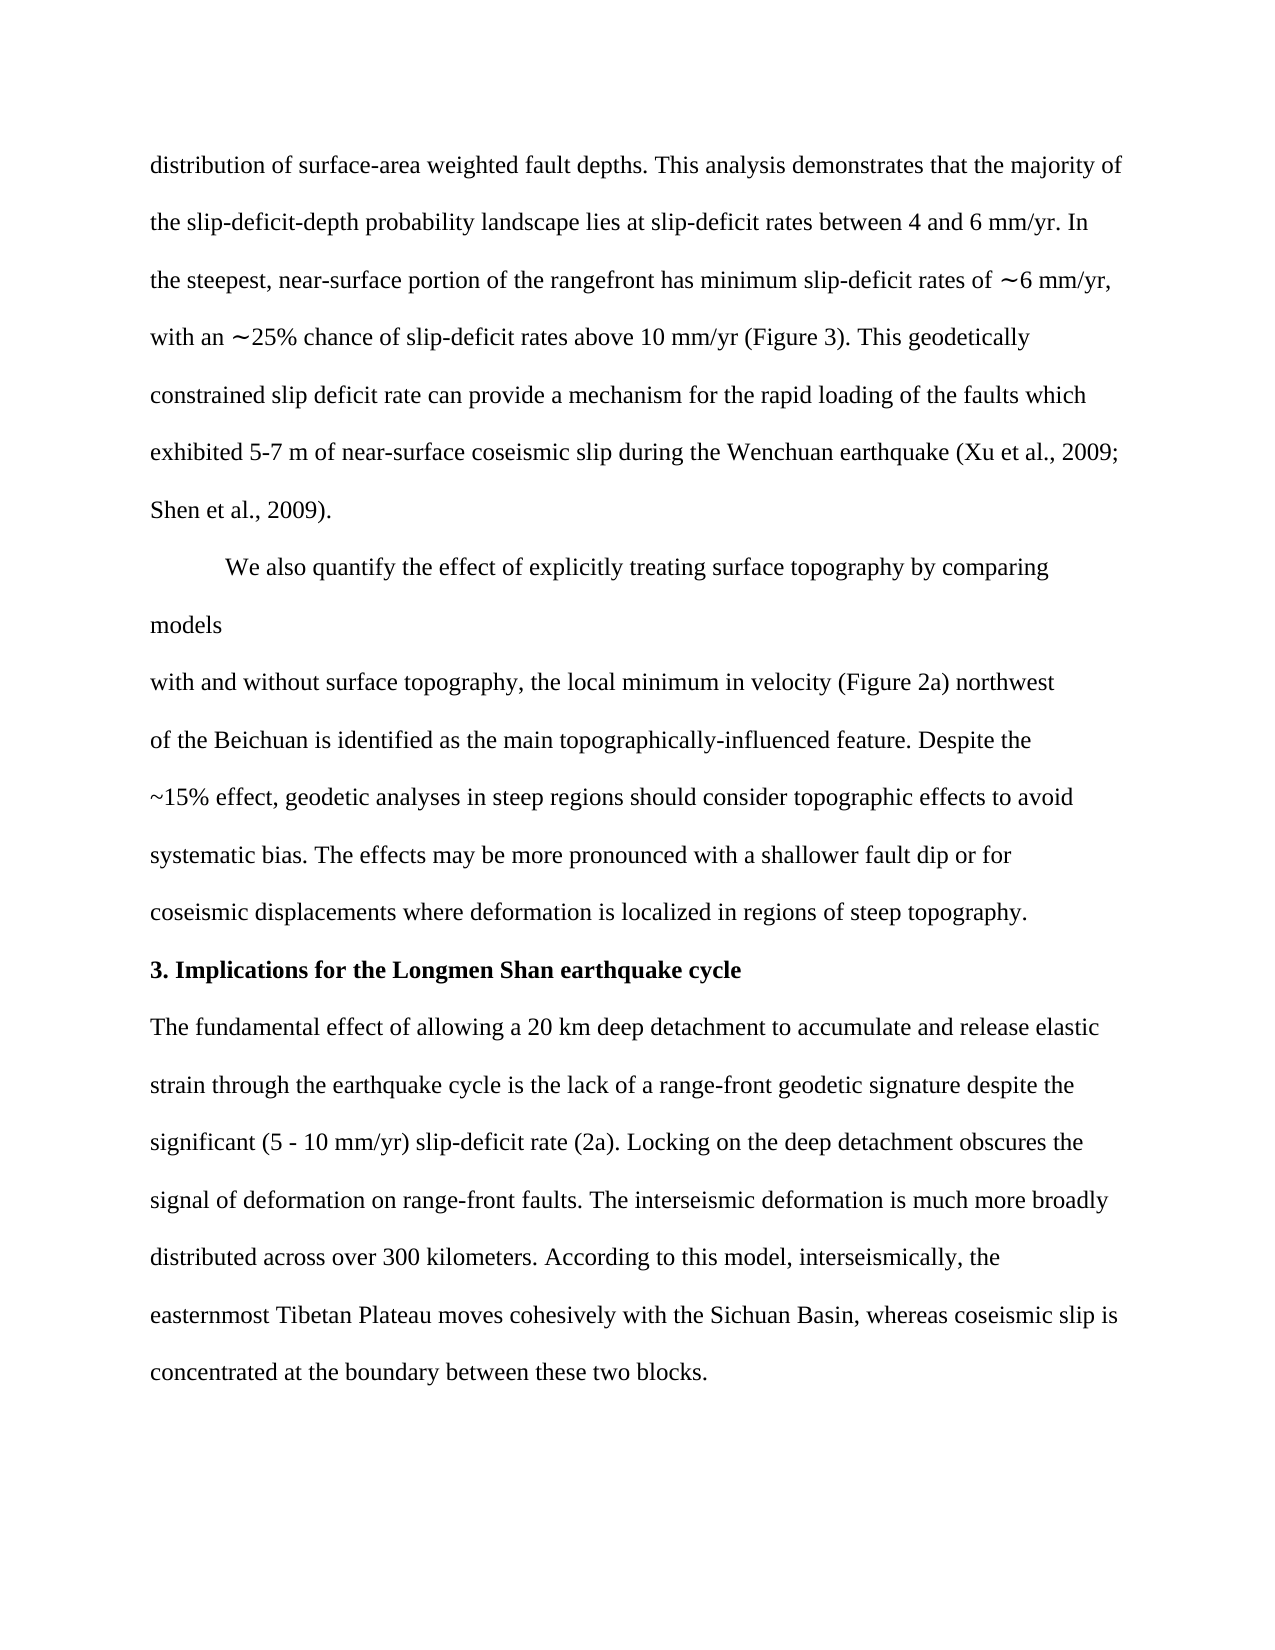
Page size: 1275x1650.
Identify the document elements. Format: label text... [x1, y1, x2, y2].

text of the Beichuan is identified as the main topographically-influenced feature. Despite the [150, 725, 1125, 754]
text coseismic displacements where deformation is localized in regions of steep topography. [150, 897, 1125, 926]
text systematic bias. The effects may be more pronounced with a shallower fault dip or for [150, 840, 1125, 869]
text ~15% effect, geodetic analyses in steep regions should consider topographic effects to avoid [150, 782, 1125, 811]
text The fundamental effect of allowing a 20 km deep detachment to accumulate and release elastic strain through the earthquake cycle is the lack of a range-front geodetic signature despite the significant (5 - 10 mm/yr) slip-deficit rate (2a). Locking on the deep detachment obscures the signal of deformation on range-front faults. The interseismic deformation is much more broadly distributed across over 300 kilometers. According to this model, interseismically, the easternmost Tibetan Plateau moves cohesively with the Sichuan Basin, whereas coseismic slip is concentrated at the boundary between these two blocks. [150, 1012, 1125, 1386]
text 3. Implications for the Longmen Shan earthquake cycle [150, 955, 1125, 984]
text distribution of surface-area weighted fault depths. This analysis demonstrates that the majority of the slip-deficit-depth probability landscape lies at slip-deficit rates between 4 and 6 mm/yr. In the steepest, near-surface portion of the rangefront has minimum slip-deficit rates of ∼6 mm/yr, with an ∼25% chance of slip-deficit rates above 10 mm/yr (Figure 3). This geodetically constrained slip deficit rate can provide a mechanism for the rapid loading of the faults which exhibited 5-7 m of near-surface coseismic slip during the Wenchuan earthquake (Xu et al., 2009; Shen et al., 2009). [150, 150, 1125, 524]
text with and without surface topography, the local minimum in velocity (Figure 2a) northwest [150, 667, 1125, 696]
text We also quantify the effect of explicitly treating surface topography by comparing models [150, 552, 1125, 639]
